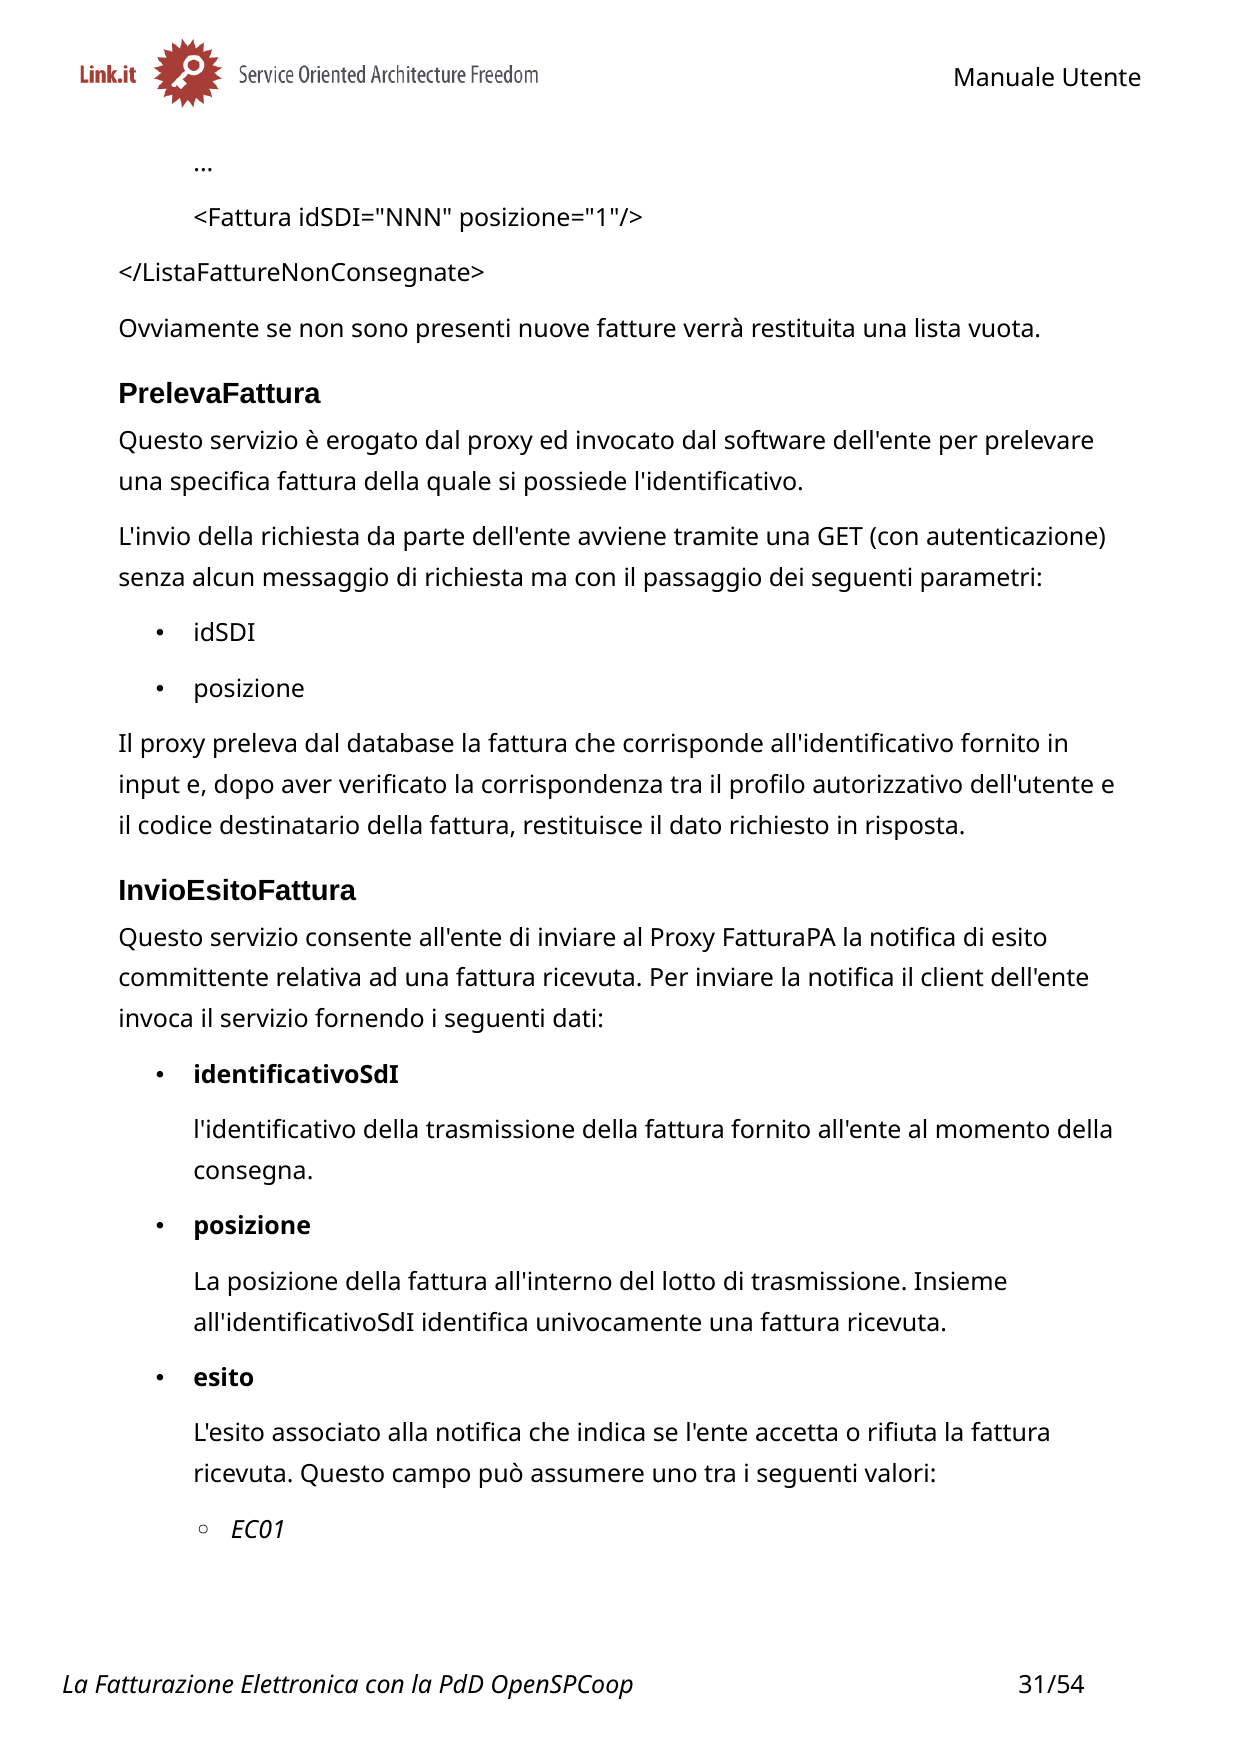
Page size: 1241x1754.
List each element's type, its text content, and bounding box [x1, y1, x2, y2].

list posizione [156, 1208, 1122, 1242]
subtitle InvioEsitoFattura [118, 873, 1122, 907]
picture [1, 33, 602, 113]
text Il proxy preleva dal database la fattura che corrisponde all'identificativo fornito in input e, dopo aver verificato la corrispondenza tra il profilo autorizzativo dell'utente e il codice destinatario della fattura, restituisce il dato richiesto in risposta. [118, 726, 1122, 841]
text Ovviamente se non sono presenti nuove fatture verrà restituita una lista vuota. [118, 311, 1122, 344]
list l'identificativo della trasmissione della fattura fornito all'ente al momento della consegna. [156, 1112, 1122, 1187]
list L'esito associato alla notifica che indica se l'ente accetta o rifiuta la fattura ricevuta. Questo campo può assumere uno tra i seguenti valori: [156, 1415, 1122, 1490]
list La posizione della fattura all'interno del lotto di trasmissione. Insieme all'identificativoSdI identifica univocamente una fattura ricevuta. [156, 1263, 1122, 1338]
list idSDI [156, 615, 1122, 649]
text <Fattura idSDI="NNN" posizione="1"/> [118, 200, 1122, 234]
text Questo servizio consente all'ente di inviare al Proxy FatturaPA la notifica di esito committente relativa ad una fattura ricevuta. Per inviare la notifica il client dell'ente invoca il servizio fornendo i seguenti dati: [118, 919, 1122, 1035]
list esito [156, 1360, 1122, 1394]
list identificativoSdI [156, 1056, 1122, 1090]
text Questo servizio è erogato dal proxy ed invocato dal software dell'ente per prelevare una specifica fattura della quale si possiede l'identificativo. [118, 422, 1122, 497]
list posizione [156, 670, 1122, 704]
text ... [118, 144, 1122, 178]
text L'invio della richiesta da parte dell'ente avviene tramite una GET (con autenticazione) senza alcun messaggio di richiesta ma con il passaggio dei seguenti parametri: [118, 519, 1122, 593]
subtitle PrelevaFattura [118, 376, 1122, 410]
list EC01 [193, 1511, 1122, 1545]
text </ListaFattureNonConsegnate> [118, 255, 1122, 289]
